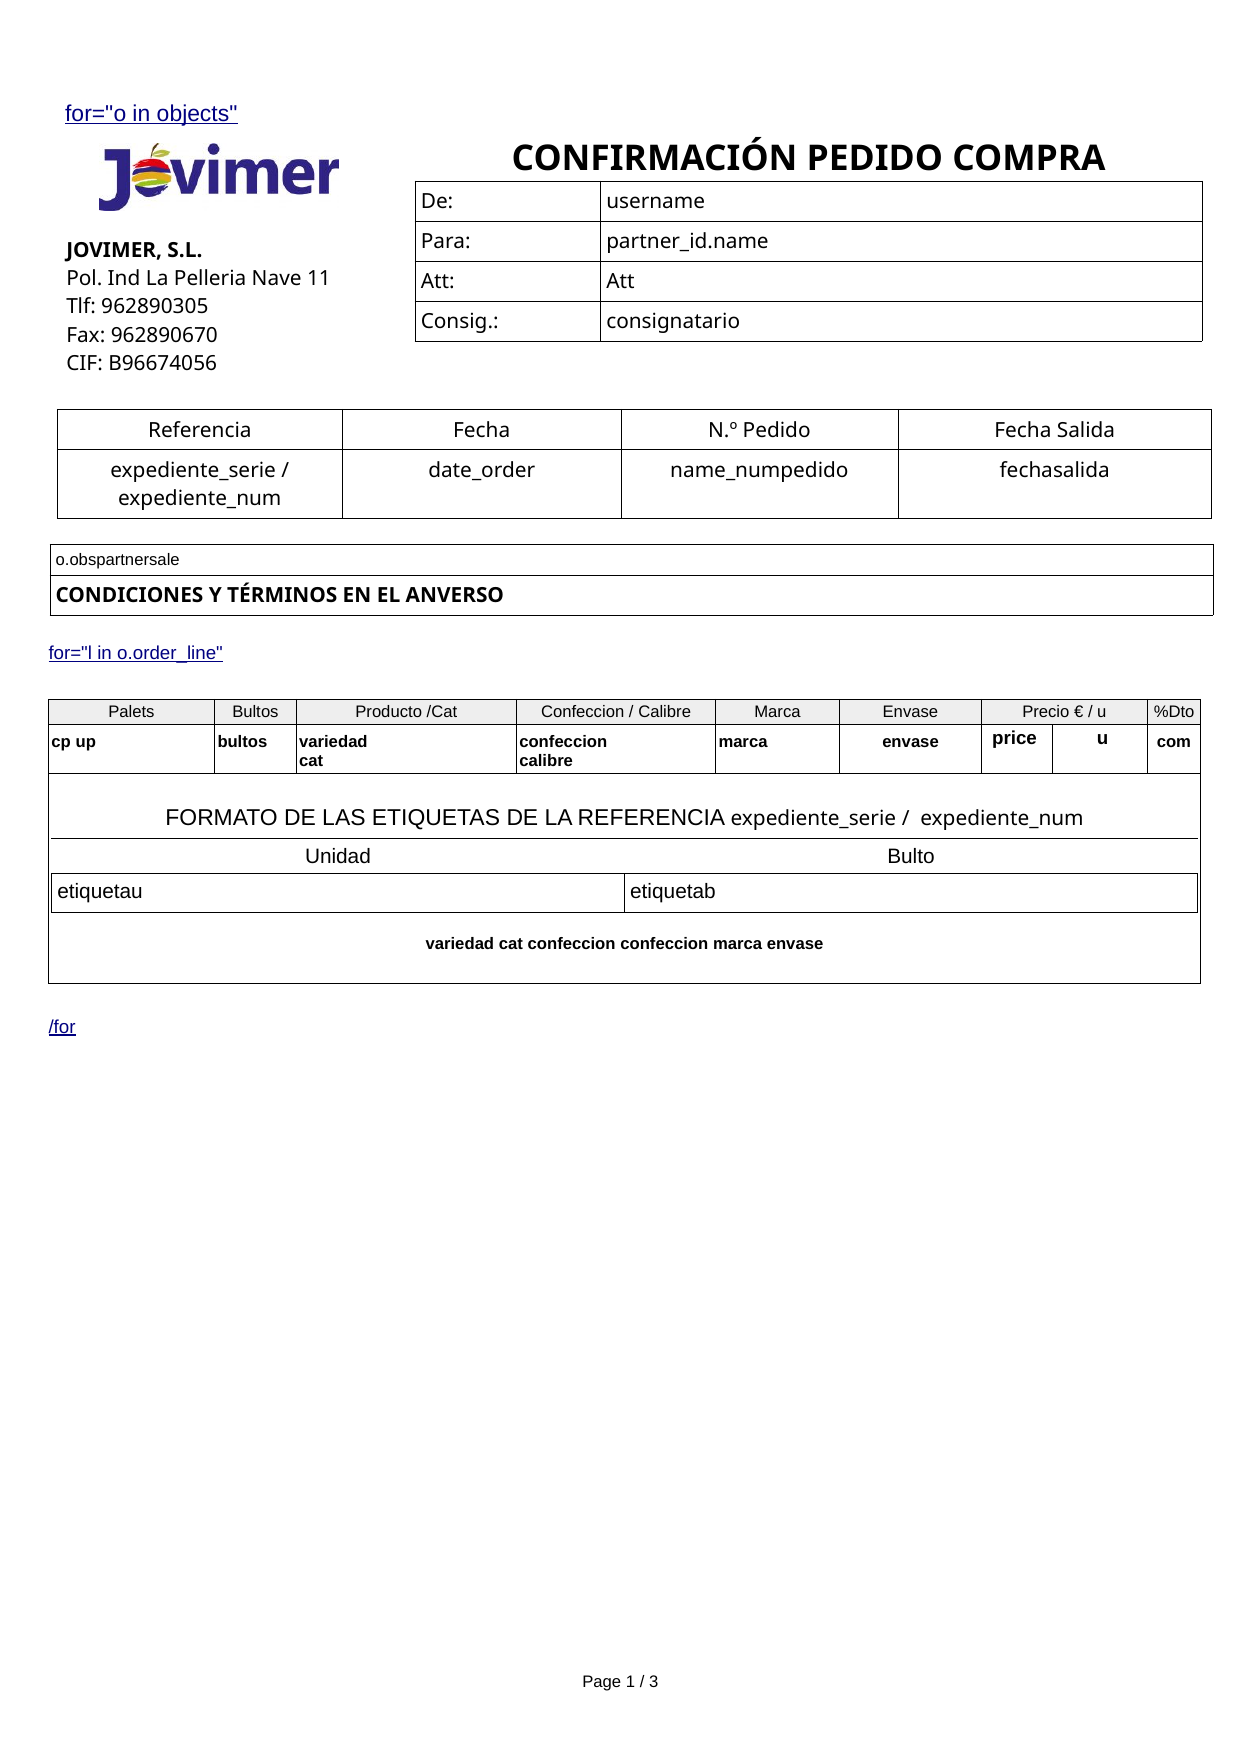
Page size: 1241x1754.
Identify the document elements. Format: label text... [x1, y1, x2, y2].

table_header FORMATO DE LAS ETIQUETAS DE LA REFERENCIA expediente_serie / expediente_num [51, 798, 1197, 838]
table_cell Att: [416, 262, 600, 301]
table_cell envase [840, 725, 981, 773]
table_header %Dto [1148, 700, 1200, 724]
table_header Envase [840, 700, 981, 724]
table_header Producto /Cat [297, 700, 516, 724]
table_cell consignatario [601, 302, 1202, 341]
table_header Precio € / u [982, 700, 1147, 724]
table_cell partner_id.name [601, 222, 1202, 261]
table_cell Consig.: [416, 302, 600, 341]
table_cell variedad cat confeccion confeccion marca envase [49, 774, 1200, 982]
table_cell [48, 984, 1200, 1004]
table_cell u [1053, 725, 1147, 773]
table_cell etiquetab [625, 874, 1197, 912]
table_header Fecha [343, 410, 621, 449]
table_header De: [416, 182, 600, 221]
table_cell CONDICIONES Y TÉRMINOS EN EL ANVERSO [51, 576, 1213, 614]
table_header username [601, 182, 1202, 221]
table_header Confeccion / Calibre [517, 700, 715, 724]
table_header Referencia [58, 410, 342, 449]
table_header Marca [716, 700, 839, 724]
table_cell etiquetau [52, 874, 624, 912]
table_header Bultos [215, 700, 296, 724]
table_cell /for [43, 1010, 1212, 1043]
table_cell Bulto [624, 839, 1197, 873]
table_cell com [1148, 725, 1200, 773]
table_cell marca [716, 725, 839, 773]
table_header for="l in o.order_line" [43, 636, 1212, 669]
picture [99, 143, 339, 211]
text for="o in objects" [65, 100, 1175, 127]
table_cell bultos [215, 725, 296, 773]
table_header N.º Pedido [622, 410, 898, 449]
table_cell name_numpedido [622, 450, 898, 517]
table_cell date_order [343, 450, 621, 517]
table_header Palets [49, 700, 214, 724]
table_cell Para: [416, 222, 600, 261]
table_header Fecha Salida [899, 410, 1211, 449]
table_cell [43, 669, 1212, 1010]
table_header CONFIRMACIÓN PEDIDO COMPRA [409, 127, 1208, 383]
table_header JOVIMER, S.L. Pol. Ind La Pelleria Nave 11 Tlf: 962890305 Fax: 962890670 CIF: B96674056 [60, 127, 409, 383]
table_cell expediente_serie / expediente_num [58, 450, 342, 517]
table_header o.obspartnersale [51, 545, 1213, 574]
table_cell fechasalida [899, 450, 1211, 517]
table_cell Unidad [51, 839, 624, 873]
table_cell cp up [49, 725, 214, 773]
table_cell Att [601, 262, 1202, 301]
table_cell confeccion calibre [517, 725, 715, 773]
table_cell price [982, 725, 1052, 773]
table_cell variedad cat [297, 725, 516, 773]
